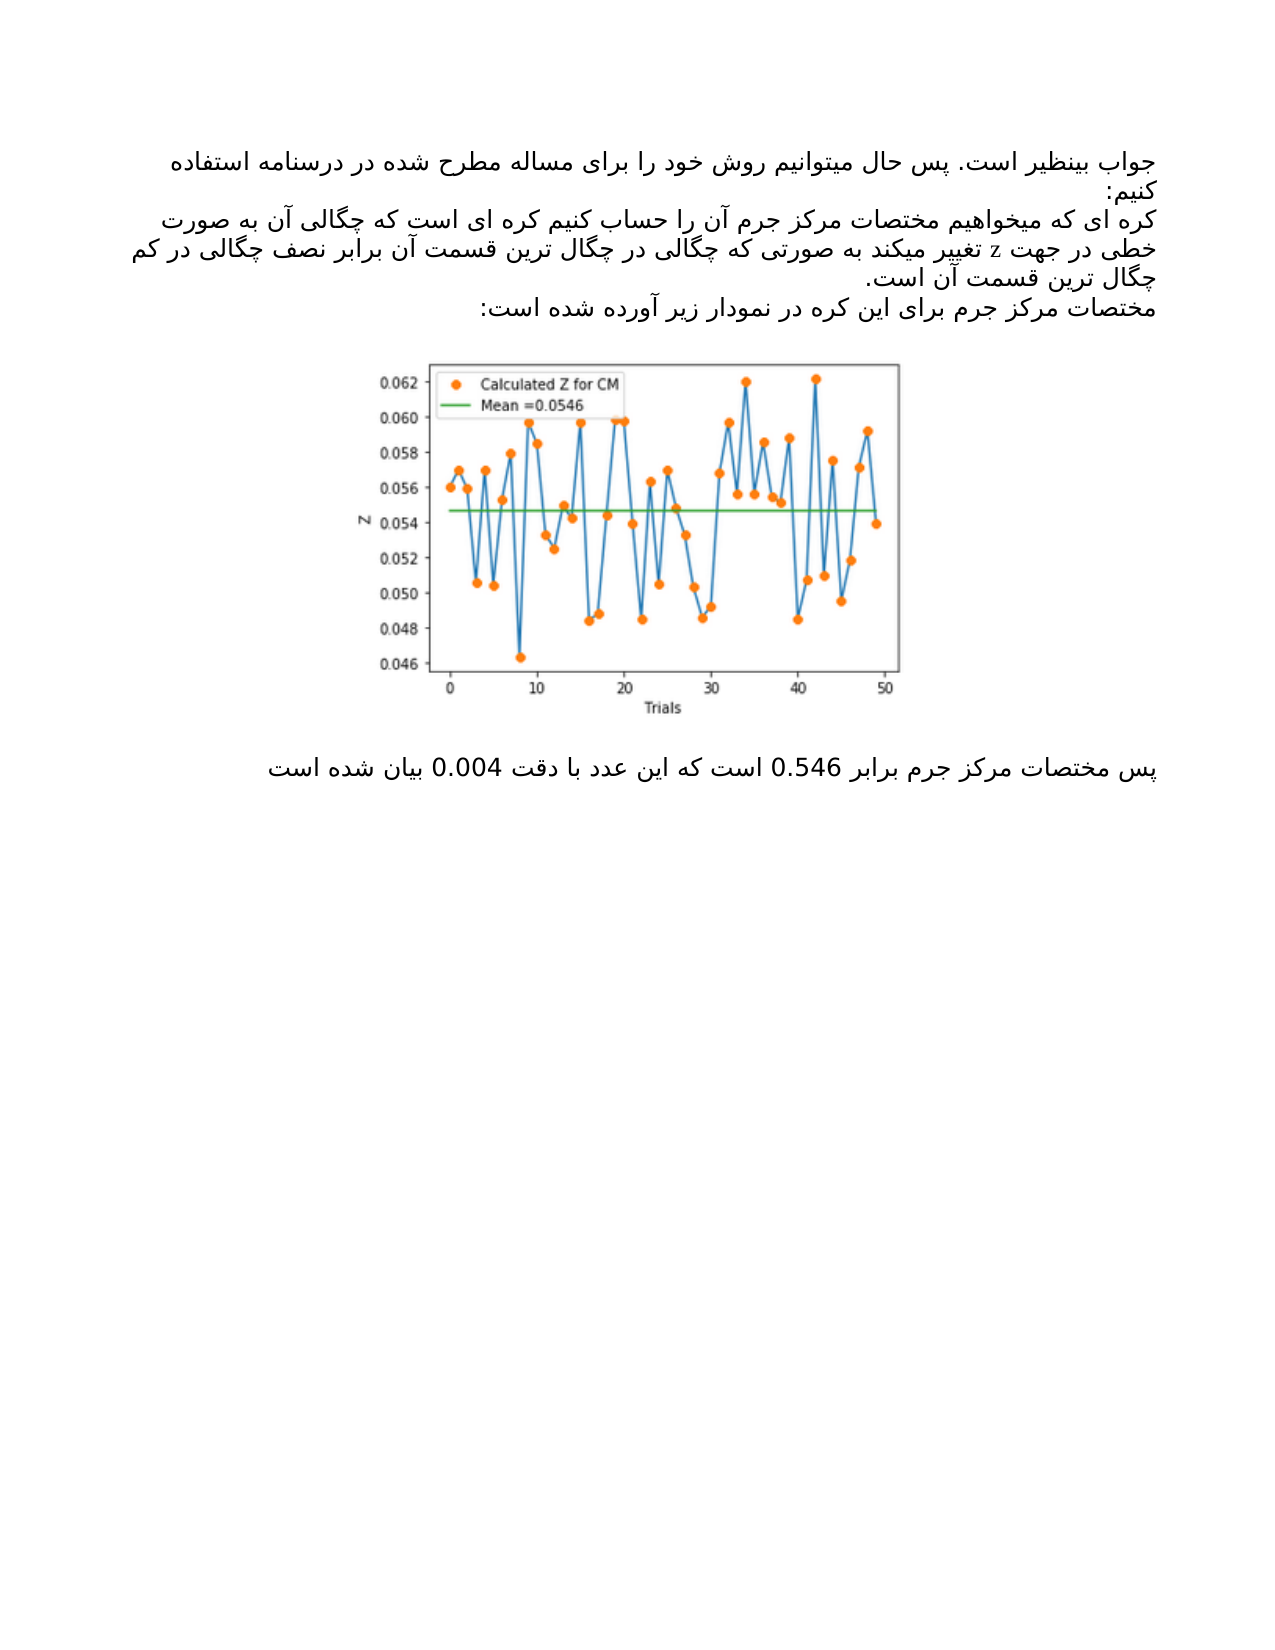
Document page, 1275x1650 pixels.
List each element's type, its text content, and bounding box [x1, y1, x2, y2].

text کره ای که میخواهیم مختصات مرکز جرم آن را حساب کنیم کره ای است که چگالی آن به صورت خطی در جهت z تغییر میکند به صورتی که چگالی در چگال ترین قسمت آن برابر نصف چگالی در کم چگال ترین قسمت آن است. [118, 205, 1157, 293]
text جواب بینظیر است. پس حال میتوانیم روش خود را برای مساله مطرح شده در درسنامه استفاده کنیم: [118, 147, 1157, 205]
picture [340, 350, 935, 731]
text مختصات مرکز جرم برای این کره در نمودار زیر آورده شده است: [118, 293, 1157, 322]
text پس مختصات مرکز جرم برابر 0.546 است که این عدد با دقت 0.004 بیان شده است [118, 753, 1157, 782]
